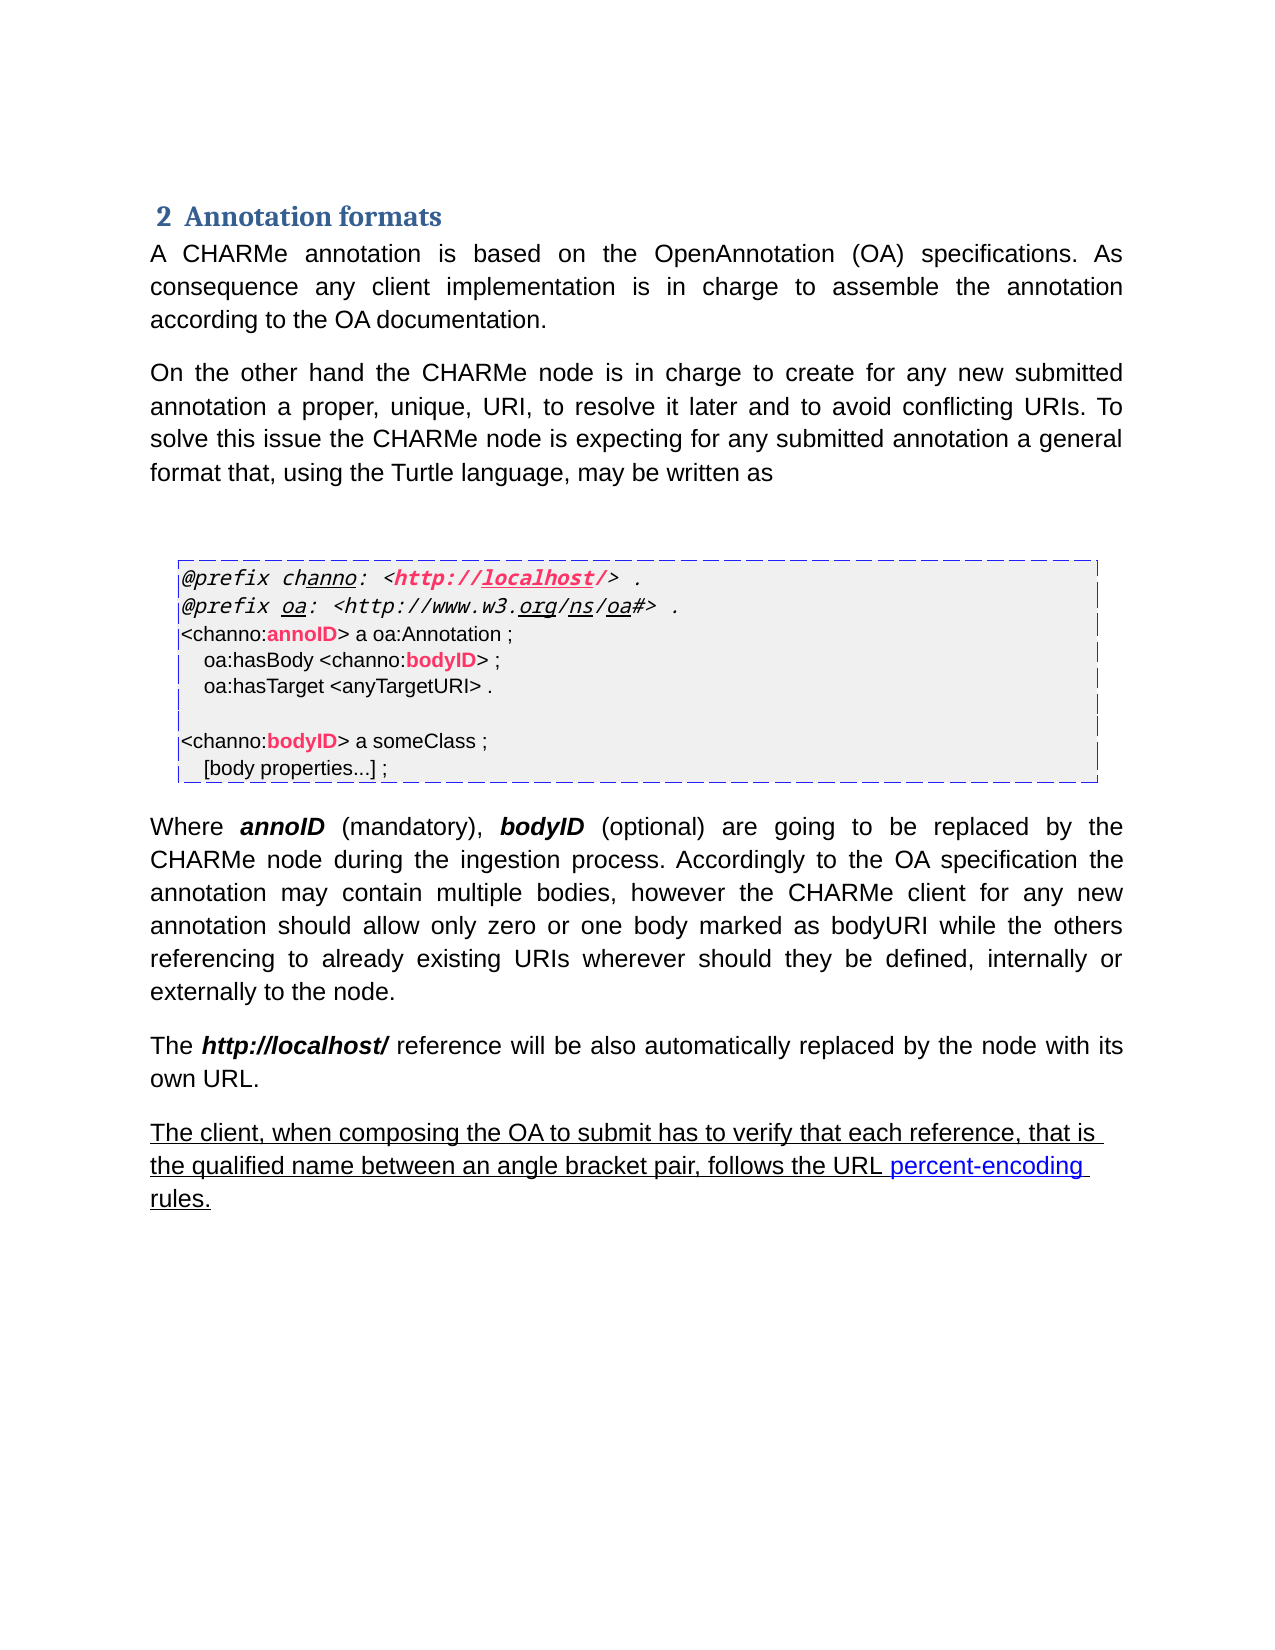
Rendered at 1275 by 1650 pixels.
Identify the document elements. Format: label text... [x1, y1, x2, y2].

text A CHARMe annotation is based on the OpenAnnotation (OA) specifications. As consequence any client implementation is in charge to assemble the annotation according to the OA documentation. [150, 238, 1125, 333]
text Where annoID (mandatory), bodyID (optional) are going to be replaced by the CHARMe node during the ingestion process. Accordingly to the OA specification the annotation may contain multiple bodies, however the CHARMe client for any new annotation should allow only zero or one body marked as bodyURI while the others referencing to already existing URIs wherever should they be defined, internally or externally to the node. [150, 812, 1125, 1006]
text <channo:bodyID> a someClass ; [177, 724, 1097, 750]
subtitle Annotation formats [150, 200, 1125, 233]
text oa:hasBody <channo:bodyID> ; [177, 643, 1097, 669]
text @prefix channo: <http://localhost/> . [177, 560, 1097, 588]
text [body properties...] ; [177, 750, 1097, 782]
text @prefix oa: <http://www.w3.org/ns/oa#> . [177, 588, 1097, 617]
text <channo:annoID> a oa:Annotation ; [177, 617, 1097, 643]
text The http://localhost/ reference will be also automatically replaced by the node with its own URL. [150, 1031, 1125, 1093]
text The client, when composing the OA to submit has to verify that each reference, that is the qualified name between an angle bracket pair, follows the URL percent-encoding rules. [150, 1118, 1125, 1213]
text On the other hand the CHARMe node is in charge to create for any new submitted annotation a proper, unique, URI, to resolve it later and to avoid conflicting URIs. To solve this issue the CHARMe node is expecting for any submitted annotation a general format that, using the Turtle language, may be written as [150, 358, 1125, 486]
text oa:hasTarget <anyTargetURI> . [177, 669, 1097, 698]
